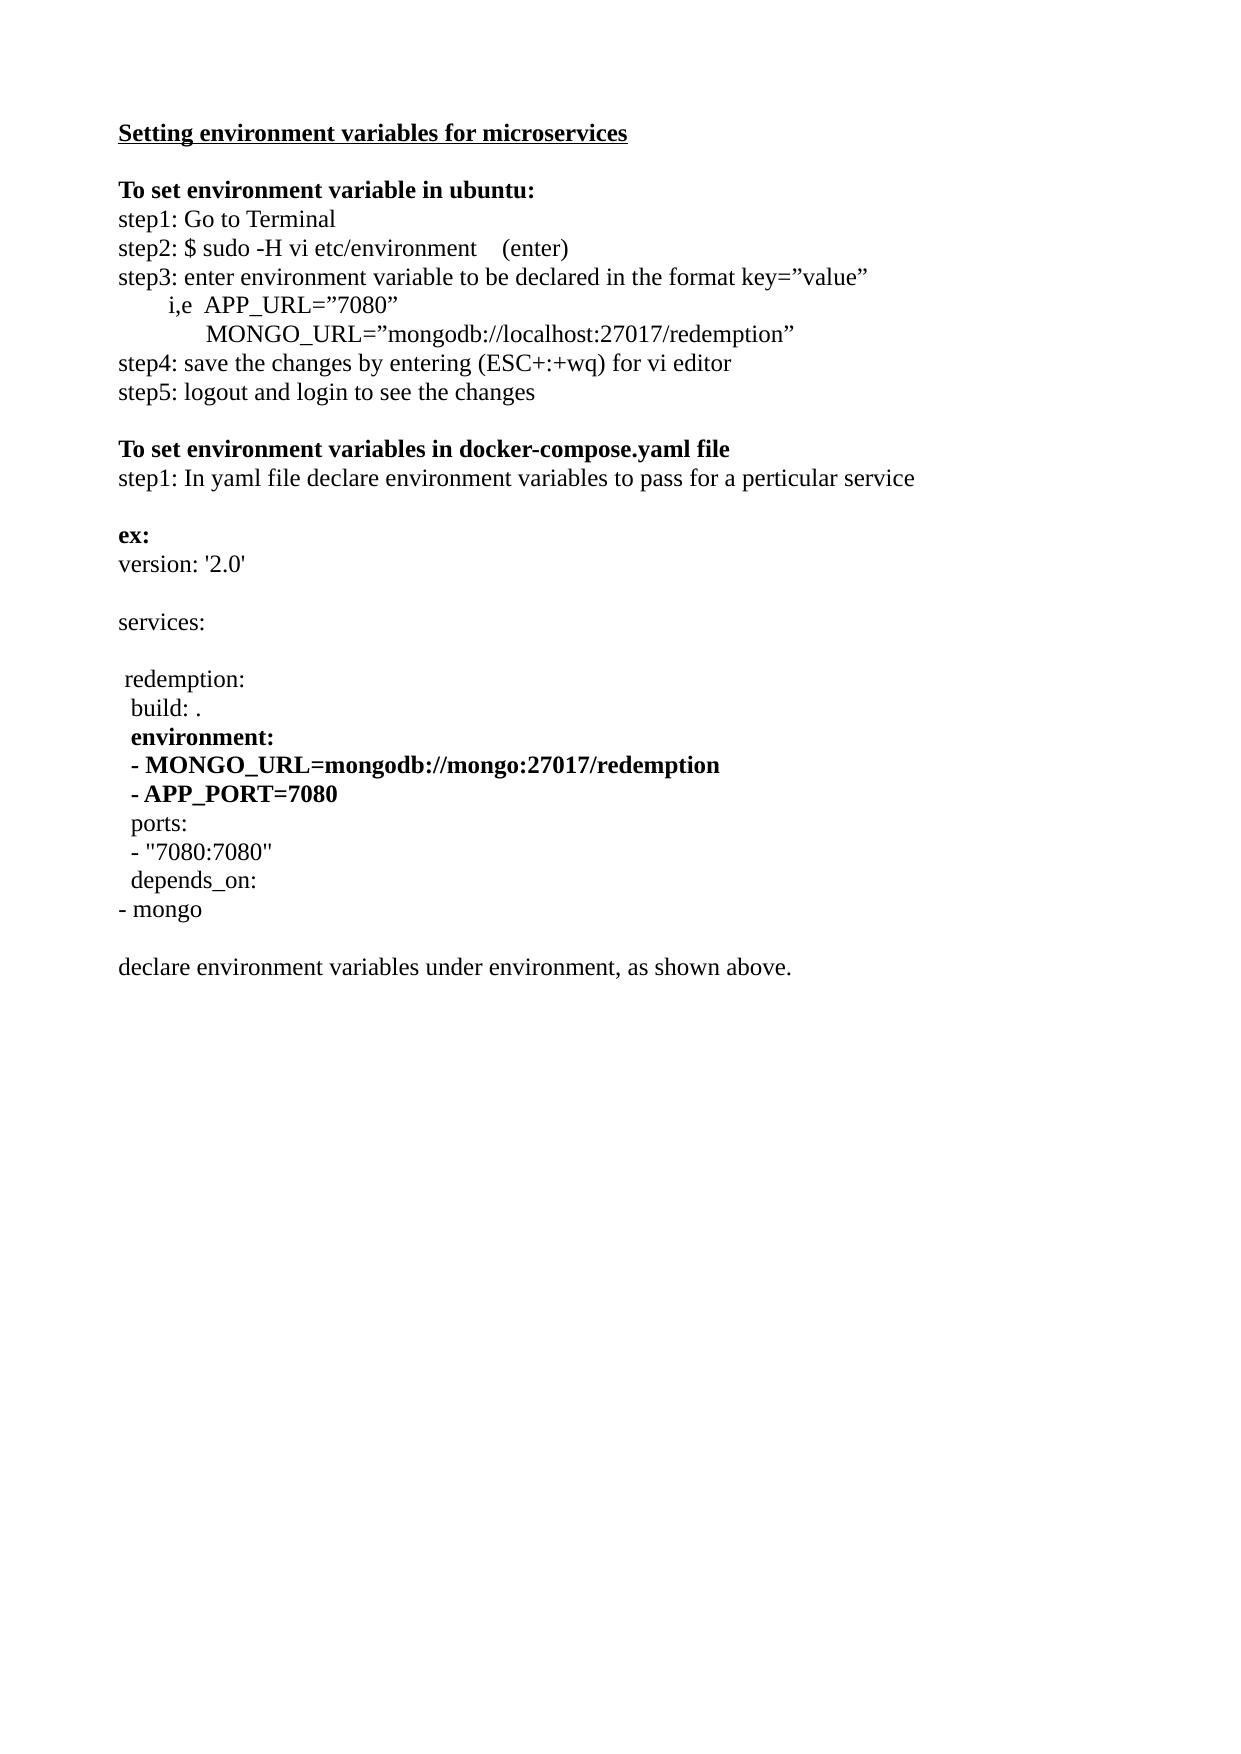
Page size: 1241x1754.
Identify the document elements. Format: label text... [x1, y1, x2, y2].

text - mongo [118, 894, 1122, 923]
text step1: In yaml file declare environment variables to pass for a perticular service [118, 463, 1122, 492]
text services: [118, 607, 1122, 636]
text step5: logout and login to see the changes [118, 377, 1122, 406]
text declare environment variables under environment, as shown above. [118, 952, 1122, 981]
text depends_on: [118, 866, 1122, 894]
text Setting environment variables for microservices [118, 118, 1122, 147]
text ex: [118, 521, 1122, 549]
text step1: Go to Terminal [118, 204, 1122, 233]
text - APP_PORT=7080 [118, 779, 1122, 808]
text To set environment variable in ubuntu: [118, 176, 1122, 204]
text MONGO_URL=”mongodb://localhost:27017/redemption” [118, 319, 1122, 348]
text version: '2.0' [118, 549, 1122, 578]
text step2: $ sudo -H vi etc/environment (enter) [118, 233, 1122, 262]
text - "7080:7080" [118, 837, 1122, 866]
text redemption: [118, 664, 1122, 693]
text ports: [118, 808, 1122, 837]
text step4: save the changes by entering (ESC+:+wq) for vi editor [118, 348, 1122, 377]
text - MONGO_URL=mongodb://mongo:27017/redemption [118, 751, 1122, 779]
text step3: enter environment variable to be declared in the format key=”value” [118, 262, 1122, 291]
text environment: [118, 722, 1122, 751]
text build: . [118, 693, 1122, 722]
text To set environment variables in docker-compose.yaml file [118, 434, 1122, 463]
text i,e APP_URL=”7080” [118, 291, 1122, 319]
